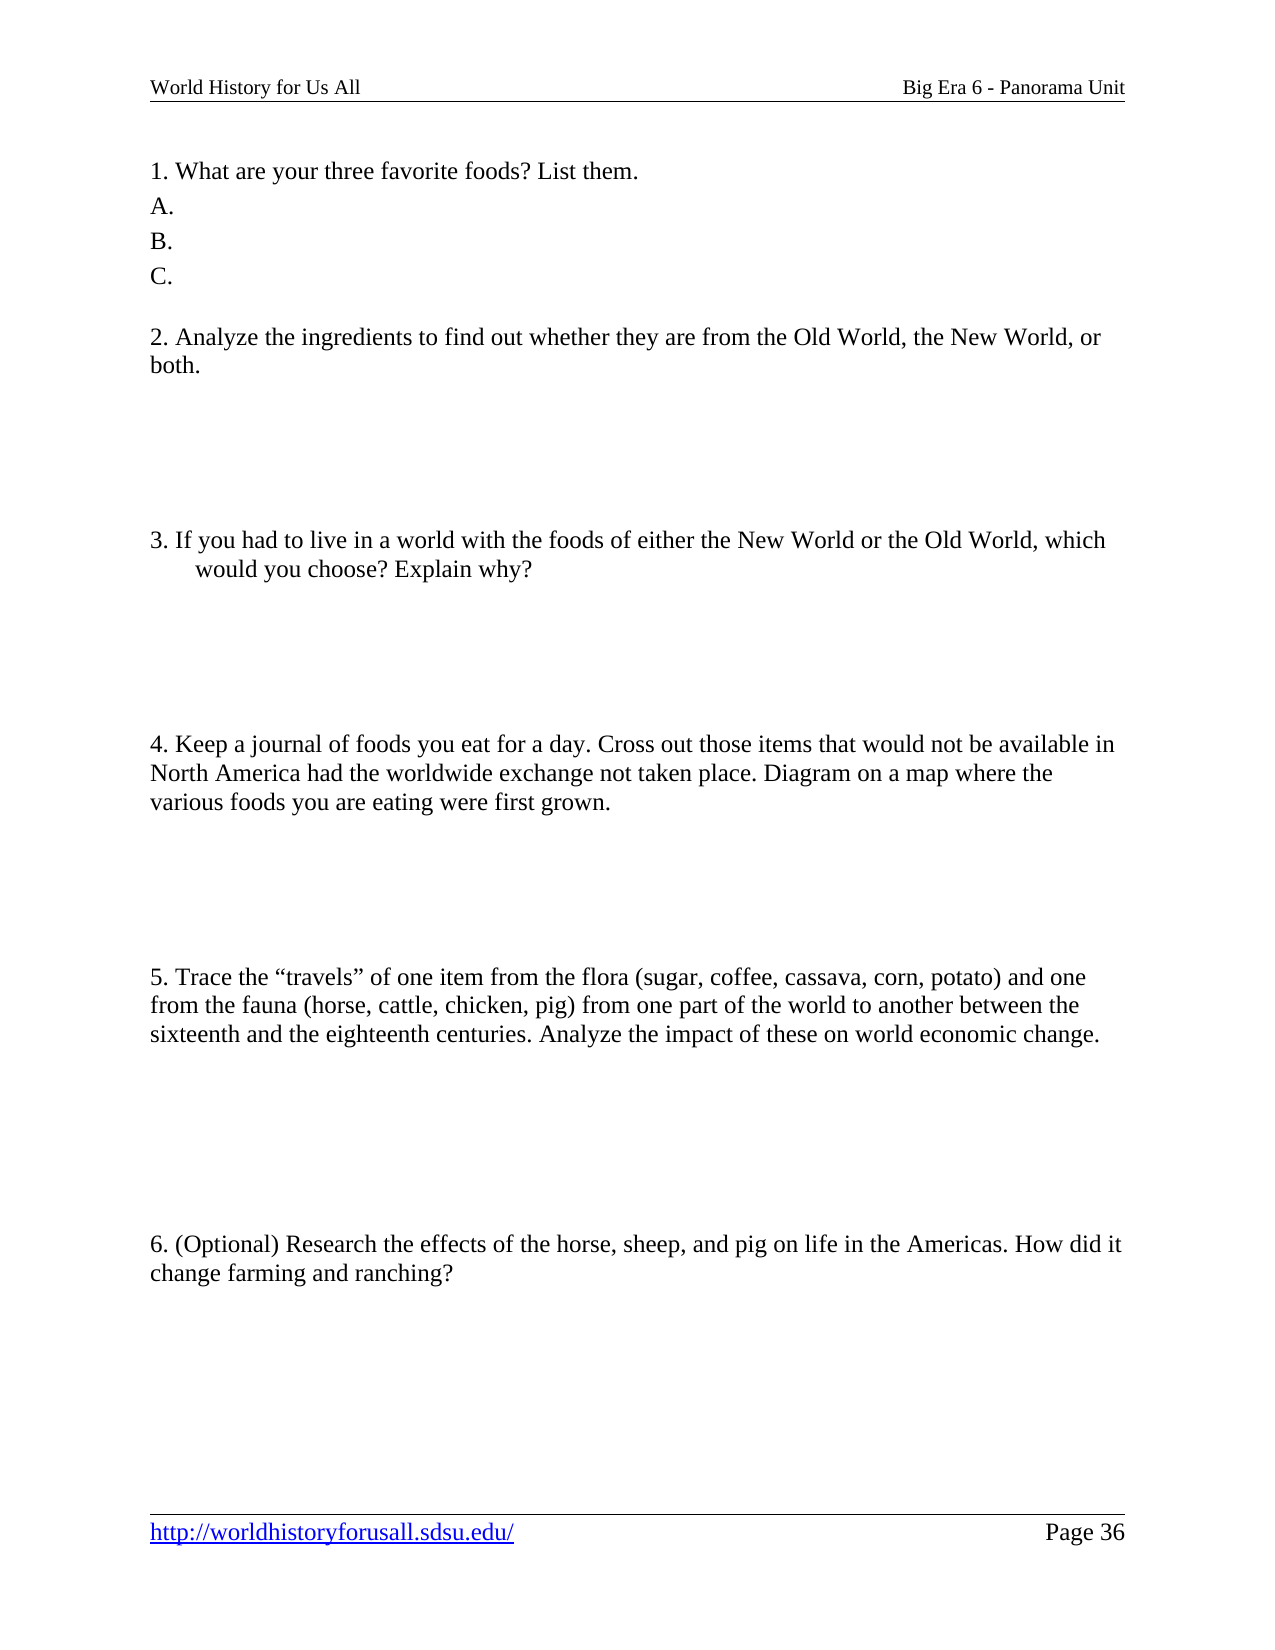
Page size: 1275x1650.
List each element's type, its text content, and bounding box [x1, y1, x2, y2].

text 4. Keep a journal of foods you eat for a day. Cross out those items that would not be available in North America had the worldwide exchange not taken place. Diagram on a map where the various foods you are eating were first grown. [150, 729, 1125, 815]
text 1. What are your three favorite foods? List them. [150, 156, 1125, 185]
text 2. Analyze the ingredients to find out whether they are from the Old World, the New World, or both. [150, 322, 1125, 379]
text A. [150, 191, 1125, 220]
subtitle 3. If you had to live in a world with the foods of either the New World or the Old World, which would you choose? Explain why? [150, 525, 1125, 583]
text B. [150, 226, 1125, 255]
text 6. (Optional) Research the effects of the horse, sheep, and pig on life in the Americas. How did it change farming and ranching? [150, 1229, 1125, 1287]
text C. [150, 261, 1125, 290]
text 5. Trace the “travels” of one item from the flora (sugar, coffee, cassava, corn, potato) and one from the fauna (horse, cattle, chicken, pig) from one part of the world to another between the sixteenth and the eighteenth centuries. Analyze the impact of these on world economic change. [150, 962, 1125, 1048]
